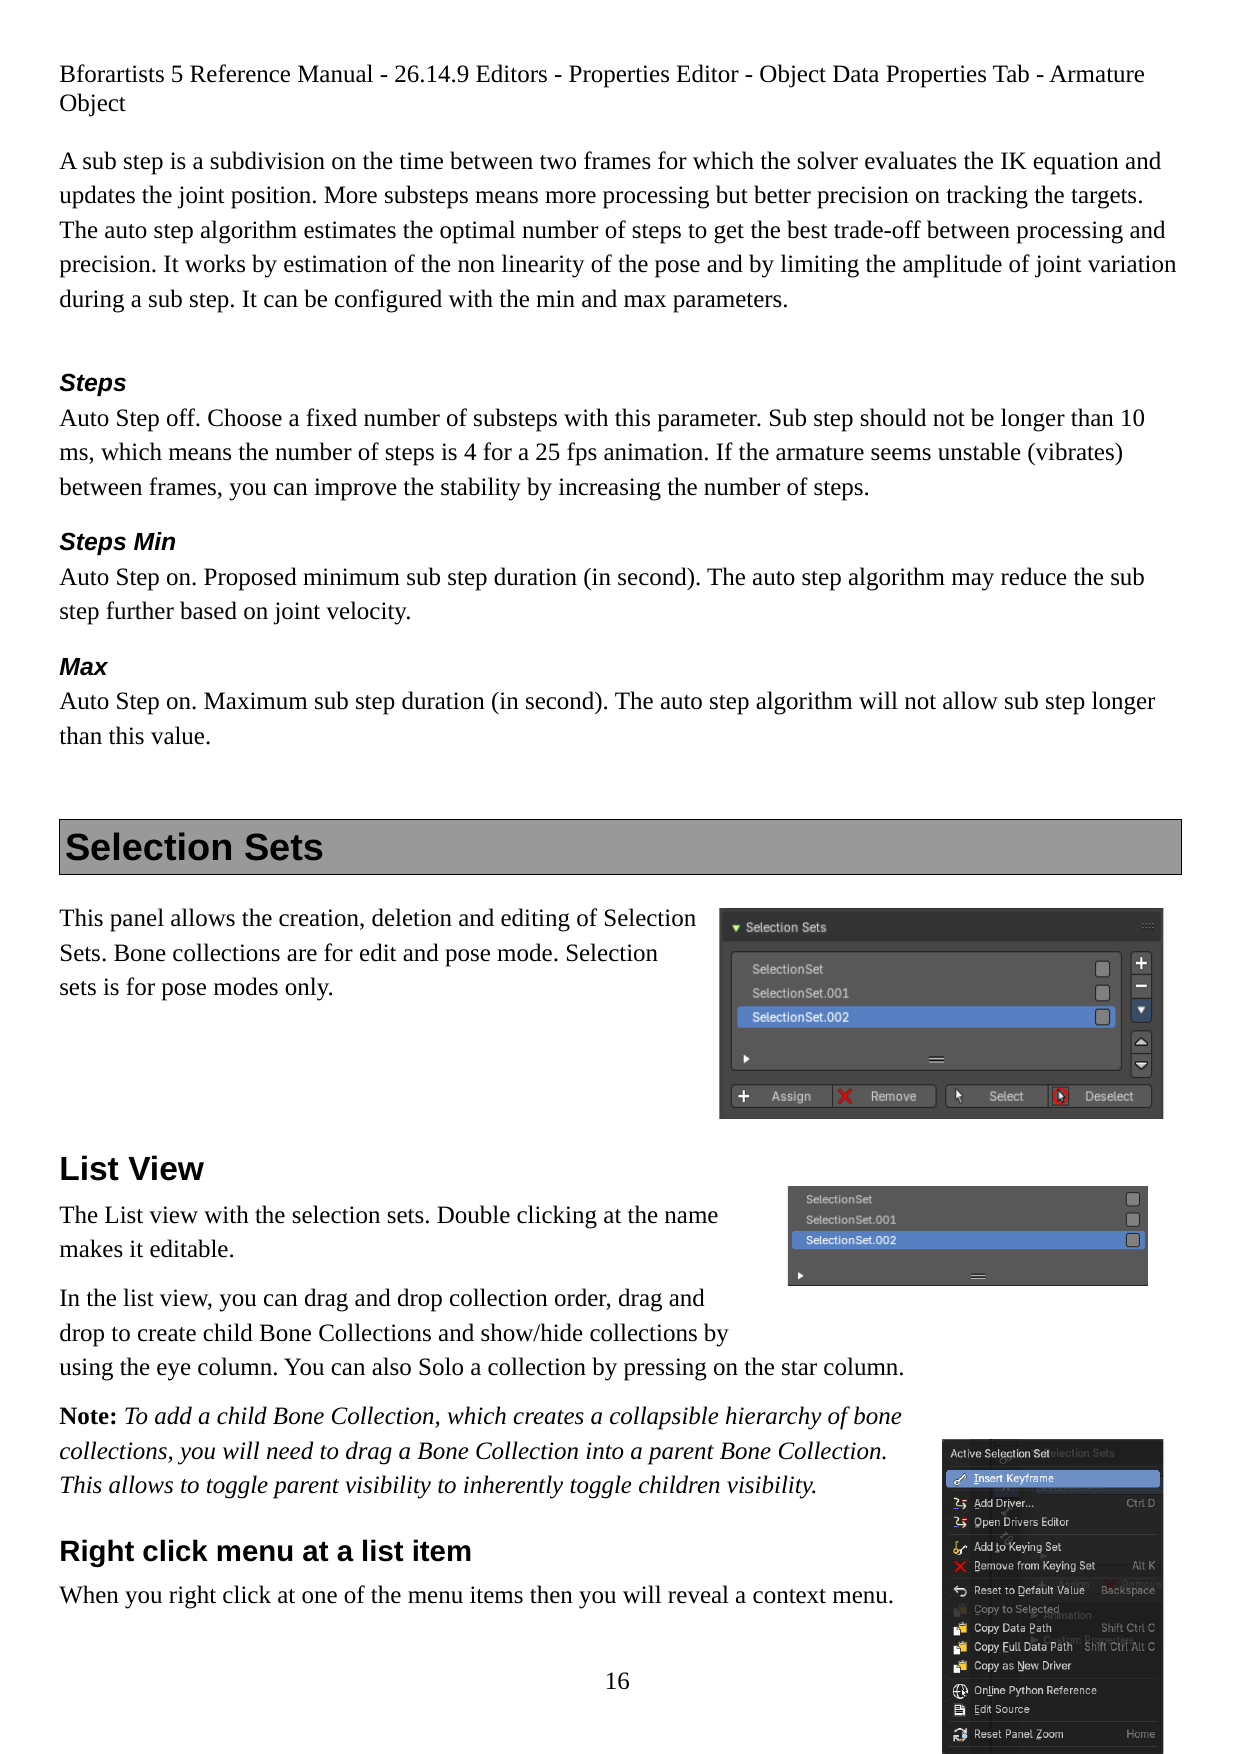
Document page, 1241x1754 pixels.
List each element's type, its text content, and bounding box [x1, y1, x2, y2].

subtitle Right click menu at a list item [59, 1534, 942, 1568]
picture [719, 908, 1164, 1119]
text This panel allows the creation, deletion and editing of Selection Sets. Bone collections are for edit and pose mode. Selection sets is for pose modes only. [59, 903, 1181, 1001]
subtitle Steps Min [59, 527, 1181, 556]
subtitle List View [59, 1148, 1181, 1187]
picture [787, 1186, 1148, 1286]
text In the list view, you can drag and drop collection order, drag and drop to create child Bone Collections and show/hide collections by using the eye column. You can also Solo a collection by pressing on the star column. [59, 1283, 1181, 1381]
text Auto Step on. Maximum sub step duration (in second). The auto step algorithm will not allow sub step longer than this value. [59, 686, 1181, 750]
subtitle Steps [59, 368, 1181, 397]
text [1148, 1200, 1181, 1263]
text A sub step is a subdivision on the time between two frames for which the solver evaluates the IK equation and updates the joint position. More substeps means more processing but better precision on tracking the targets. The auto step algorithm estimates the optimal number of steps to get the best trade-off between processing and precision. It works by estimation of the non linearity of the pose and by limiting the amplitude of joint variation during a sub step. It can be configured with the min and max parameters. [59, 146, 1181, 313]
text Auto Step on. Proposed minimum sub step duration (in second). The auto step algorithm may reduce the sub step further based on joint velocity. [59, 562, 1181, 625]
text Note: To add a child Bone Collection, which creates a collapsible hierarchy of bone collections, you will need to drag a Bone Collection into a parent Bone Collection. This allows to toggle parent visibility to inherently toggle children visibility. [59, 1401, 1181, 1499]
text The List view with the selection sets. Double clicking at the name makes it editable. [59, 1200, 787, 1263]
subtitle Max [59, 652, 1181, 680]
text Auto Step off. Choose a fixed number of substeps with this parameter. Sub step should not be longer than 10 ms, which means the number of steps is 4 for a 25 fps animation. If the armature seems unstable (vibrates) between frames, you can improve the stability by increasing the number of steps. [59, 403, 1181, 501]
table_header Selection Sets [60, 820, 1181, 874]
picture [942, 1439, 1164, 1754]
text When you right click at one of the menu items then you will reveal a context menu. [59, 1580, 942, 1609]
